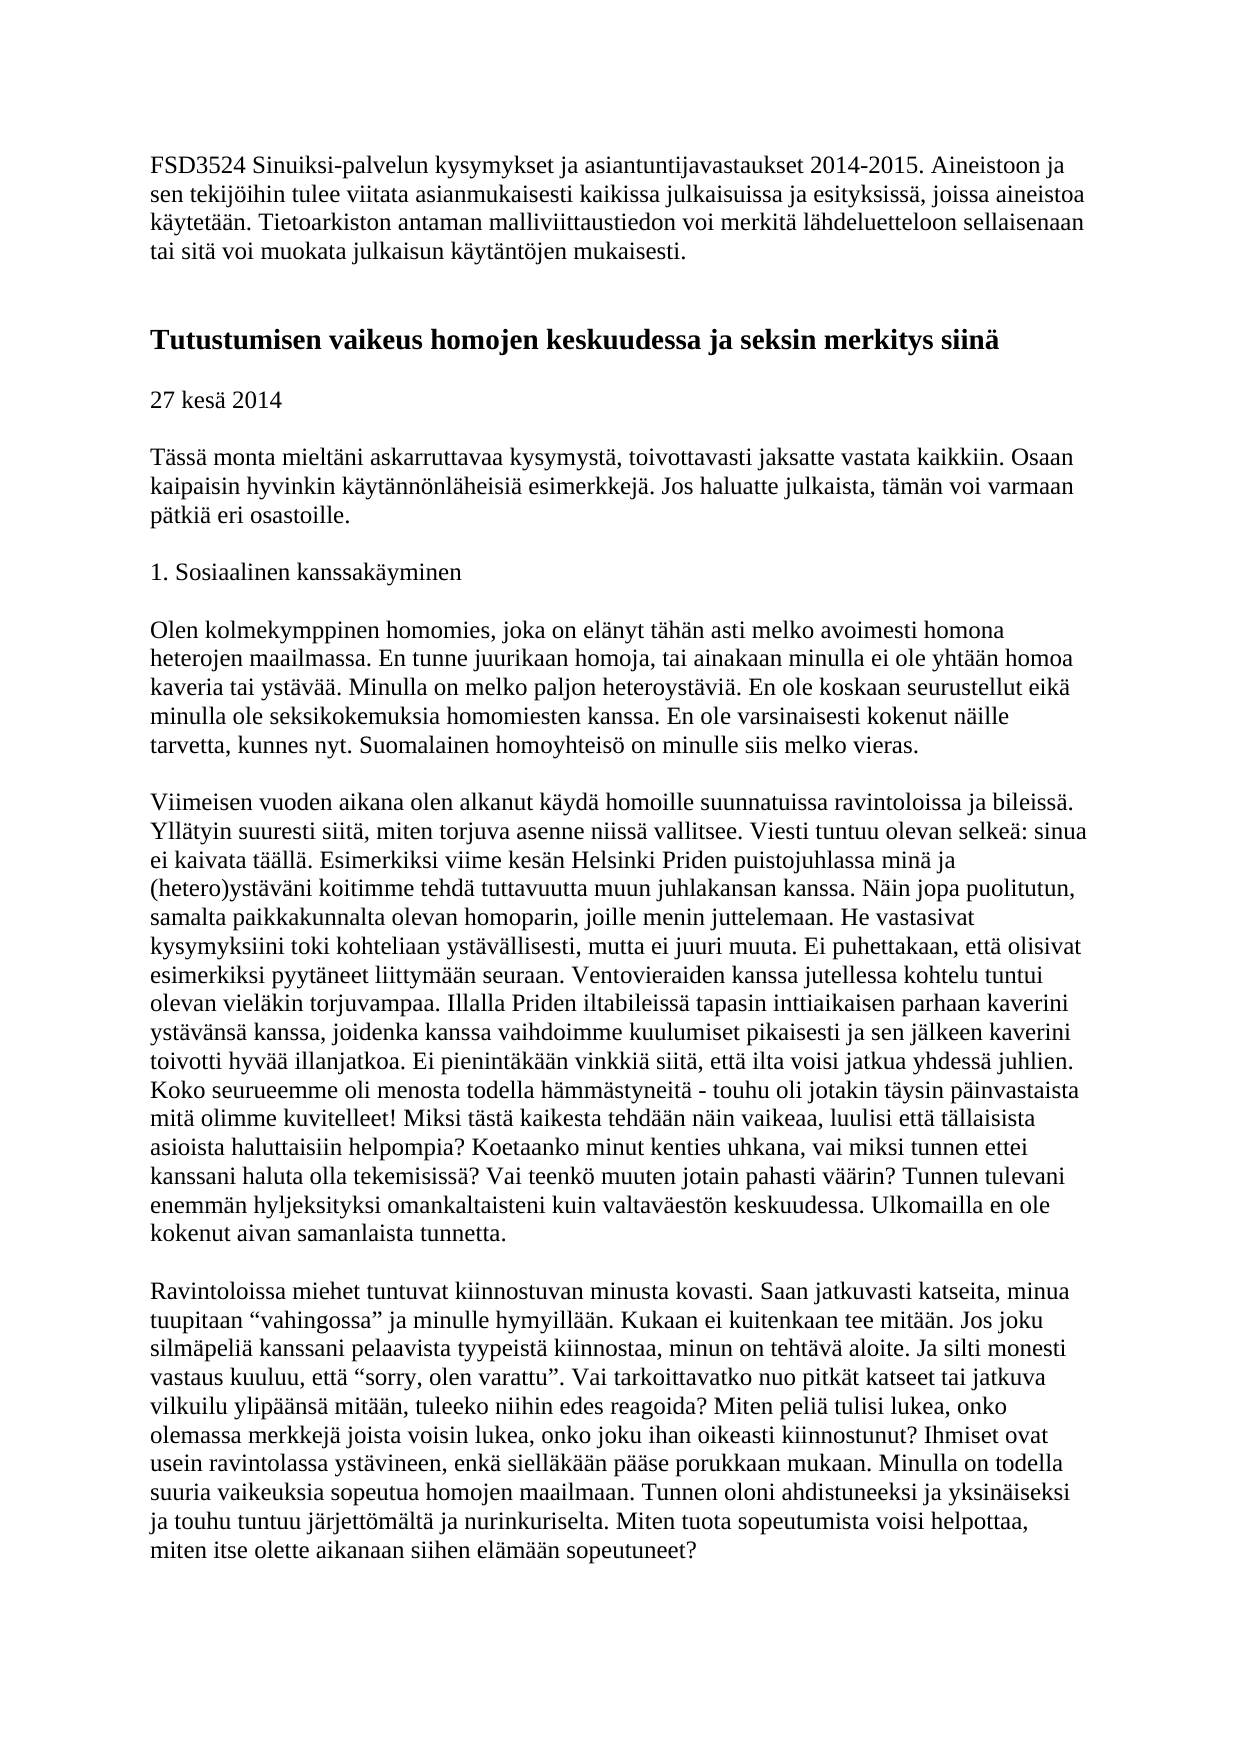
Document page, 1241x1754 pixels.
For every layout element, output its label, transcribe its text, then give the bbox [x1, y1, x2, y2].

text Tässä monta mieltäni askarruttavaa kysymystä, toivottavasti jaksatte vastata kaikkiin. Osaan kaipaisin hyvinkin käytännönläheisiä esimerkkejä. Jos haluatte julkaista, tämän voi varmaan pätkiä eri osastoille. 1. Sosiaalinen kanssakäyminen Olen kolmekymppinen homomies, joka on elänyt tähän asti melko avoimesti homona heterojen maailmassa. En tunne juurikaan homoja, tai ainakaan minulla ei ole yhtään homoa kaveria tai ystävää. Minulla on melko paljon heteroystäviä. En ole koskaan seurustellut eikä minulla ole seksikokemuksia homomiesten kanssa. En ole varsinaisesti kokenut näille tarvetta, kunnes nyt. Suomalainen homoyhteisö on minulle siis melko vieras. Viimeisen vuoden aikana olen alkanut käydä homoille suunnatuissa ravintoloissa ja bileissä. Yllätyin suuresti siitä, miten torjuva asenne niissä vallitsee. Viesti tuntuu olevan selkeä: sinua ei kaivata täällä. Esimerkiksi viime kesän Helsinki Priden puistojuhlassa minä ja (hetero)ystäväni koitimme tehdä tuttavuutta muun juhlakansan kanssa. Näin jopa puolitutun, samalta paikkakunnalta olevan homoparin, joille menin juttelemaan. He vastasivat kysymyksiini toki kohteliaan ystävällisesti, mutta ei juuri muuta. Ei puhettakaan, että olisivat esimerkiksi pyytäneet liittymään seuraan. Ventovieraiden kanssa jutellessa kohtelu tuntui olevan vieläkin torjuvampaa. Illalla Priden iltabileissä tapasin inttiaikaisen parhaan kaverini ystävänsä kanssa, joidenka kanssa vaihdoimme kuulumiset pikaisesti ja sen jälkeen kaverini toivotti hyvää illanjatkoa. Ei pienintäkään vinkkiä siitä, että ilta voisi jatkua yhdessä juhlien. Koko seurueemme oli menosta todella hämmästyneitä - touhu oli jotakin täysin päinvastaista mitä olimme kuvitelleet! Miksi tästä kaikesta tehdään näin vaikeaa, luulisi että tällaisista asioista haluttaisiin helpompia? Koetaanko minut kenties uhkana, vai miksi tunnen ettei kanssani haluta olla tekemisissä? Vai teenkö muuten jotain pahasti väärin? Tunnen tulevani enemmän hyljeksityksi omankaltaisteni kuin valtaväestön keskuudessa. Ulkomailla en ole kokenut aivan samanlaista tunnetta. Ravintoloissa miehet tuntuvat kiinnostuvan minusta kovasti. Saan jatkuvasti katseita, minua tuupitaan “vahingossa” ja minulle hymyillään. Kukaan ei kuitenkaan tee mitään. Jos joku silmäpeliä kanssani pelaavista tyypeistä kiinnostaa, minun on tehtävä aloite. Ja silti monesti vastaus kuuluu, että “sorry, olen varattu”. Vai tarkoittavatko nuo pitkät katseet tai jatkuva vilkuilu ylipäänsä mitään, tuleeko niihin edes reagoida? Miten peliä tulisi lukea, onko olemassa merkkejä joista voisin lukea, onko joku ihan oikeasti kiinnostunut? Ihmiset ovat usein ravintolassa ystävineen, enkä sielläkään pääse porukkaan mukaan. Minulla on todella suuria vaikeuksia sopeutua homojen maailmaan. Tunnen oloni ahdistuneeksi ja yksinäiseksi ja touhu tuntuu järjettömältä ja nurinkuriselta. Miten tuota sopeutumista voisi helpottaa, miten itse olette aikanaan siihen elämään sopeutuneet? [150, 442, 1090, 1592]
text Tutustumisen vaikeus homojen keskuudessa ja seksin merkitys siinä [150, 322, 1090, 356]
text FSD3524 Sinuiksi-palvelun kysymykset ja asiantuntijavastaukset 2014-2015. Aineistoon ja sen tekijöihin tulee viitata asianmukaisesti kaikissa julkaisuissa ja esityksissä, joissa aineistoa käytetään. Tietoarkiston antaman malliviittaustiedon voi merkitä lähdeluetteloon sellaisenaan tai sitä voi muokata julkaisun käytäntöjen mukaisesti. [150, 150, 1090, 265]
text 27 kesä 2014 [150, 385, 1090, 413]
